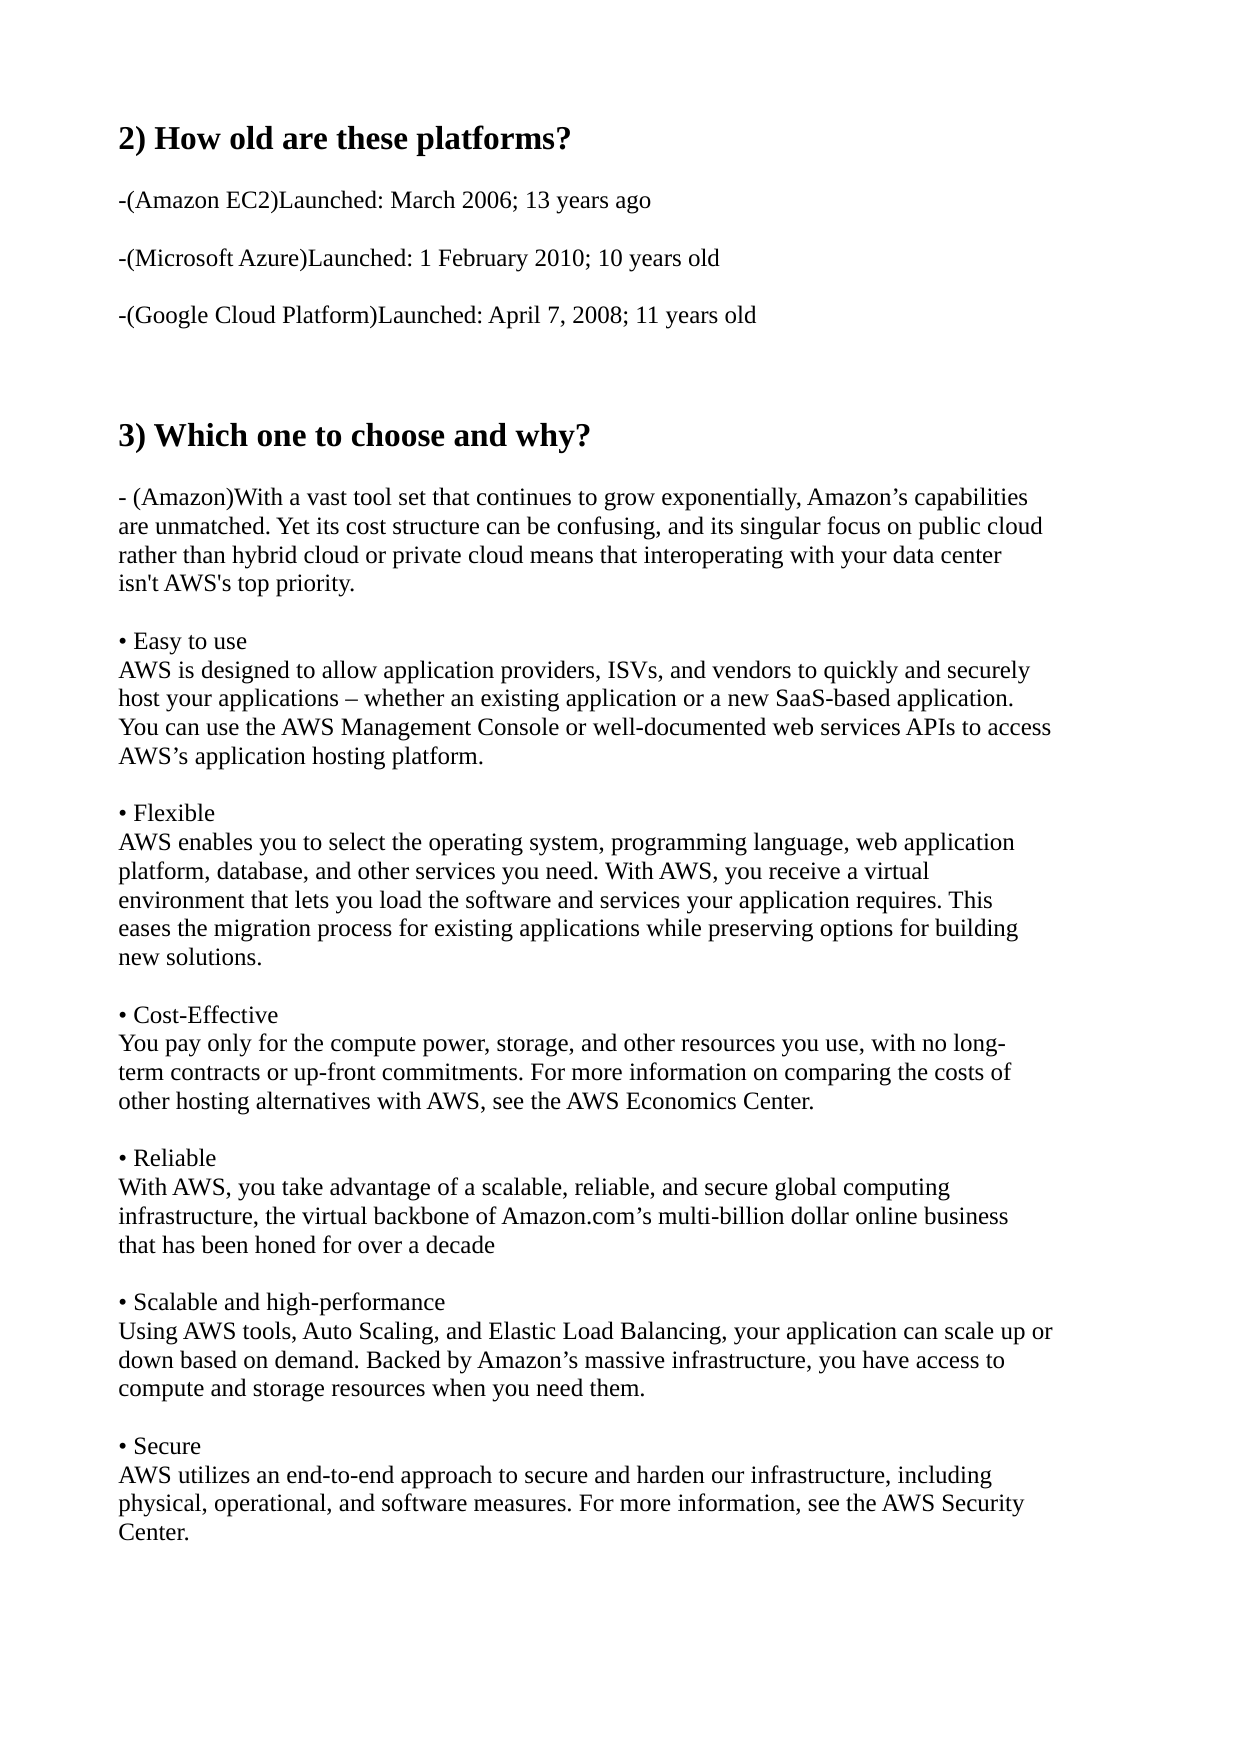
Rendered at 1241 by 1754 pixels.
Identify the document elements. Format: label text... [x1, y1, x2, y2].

text down based on demand. Backed by Amazon’s massive infrastructure, you have access to [118, 1345, 1122, 1373]
text eases the migration process for existing applications while preserving options for building [118, 913, 1122, 942]
text • Flexible [118, 798, 1122, 827]
text -(Amazon EC2)Launched: March 2006; 13 years ago [118, 185, 1122, 214]
text AWS’s application hosting platform. [118, 741, 1122, 770]
text environment that lets you load the software and services your application requires. This [118, 885, 1122, 913]
text AWS is designed to allow application providers, ISVs, and vendors to quickly and securely [118, 655, 1122, 683]
text host your applications – whether an existing application or a new SaaS-based application. [118, 683, 1122, 712]
text isn't AWS's top priority. [118, 568, 1122, 597]
text 2) How old are these platforms? [118, 118, 1122, 156]
text -(Google Cloud Platform)Launched: April 7, 2008; 11 years old [118, 300, 1122, 329]
text -(Microsoft Azure)Launched: 1 February 2010; 10 years old [118, 243, 1122, 271]
text 3) Which one to choose and why? [118, 415, 1122, 453]
text • Easy to use [118, 626, 1122, 655]
text AWS enables you to select the operating system, programming language, web application [118, 827, 1122, 856]
text infrastructure, the virtual backbone of Amazon.com’s multi-billion dollar online business [118, 1201, 1122, 1230]
text that has been honed for over a decade [118, 1230, 1122, 1258]
text platform, database, and other services you need. With AWS, you receive a virtual [118, 856, 1122, 885]
text are unmatched. Yet its cost structure can be confusing, and its singular focus on public cloud [118, 511, 1122, 540]
text • Reliable [118, 1143, 1122, 1172]
text • Cost-Effective [118, 1000, 1122, 1028]
text rather than hybrid cloud or private cloud means that interoperating with your data center [118, 540, 1122, 568]
text • Scalable and high-performance [118, 1287, 1122, 1316]
text compute and storage resources when you need them. [118, 1373, 1122, 1402]
text Using AWS tools, Auto Scaling, and Elastic Load Balancing, your application can scale up or [118, 1316, 1122, 1345]
text other hosting alternatives with AWS, see the AWS Economics Center. [118, 1086, 1122, 1115]
text new solutions. [118, 942, 1122, 971]
text • Secure [118, 1431, 1122, 1460]
text You pay only for the compute power, storage, and other resources you use, with no long- [118, 1028, 1122, 1057]
text Center. [118, 1517, 1122, 1546]
text term contracts or up-front commitments. For more information on comparing the costs of [118, 1057, 1122, 1086]
text With AWS, you take advantage of a scalable, reliable, and secure global computing [118, 1172, 1122, 1201]
text AWS utilizes an end-to-end approach to secure and harden our infrastructure, including [118, 1460, 1122, 1488]
text - (Amazon)With a vast tool set that continues to grow exponentially, Amazon’s capabilities [118, 482, 1122, 511]
text You can use the AWS Management Console or well-documented web services APIs to access [118, 712, 1122, 741]
text physical, operational, and software measures. For more information, see the AWS Security [118, 1488, 1122, 1517]
